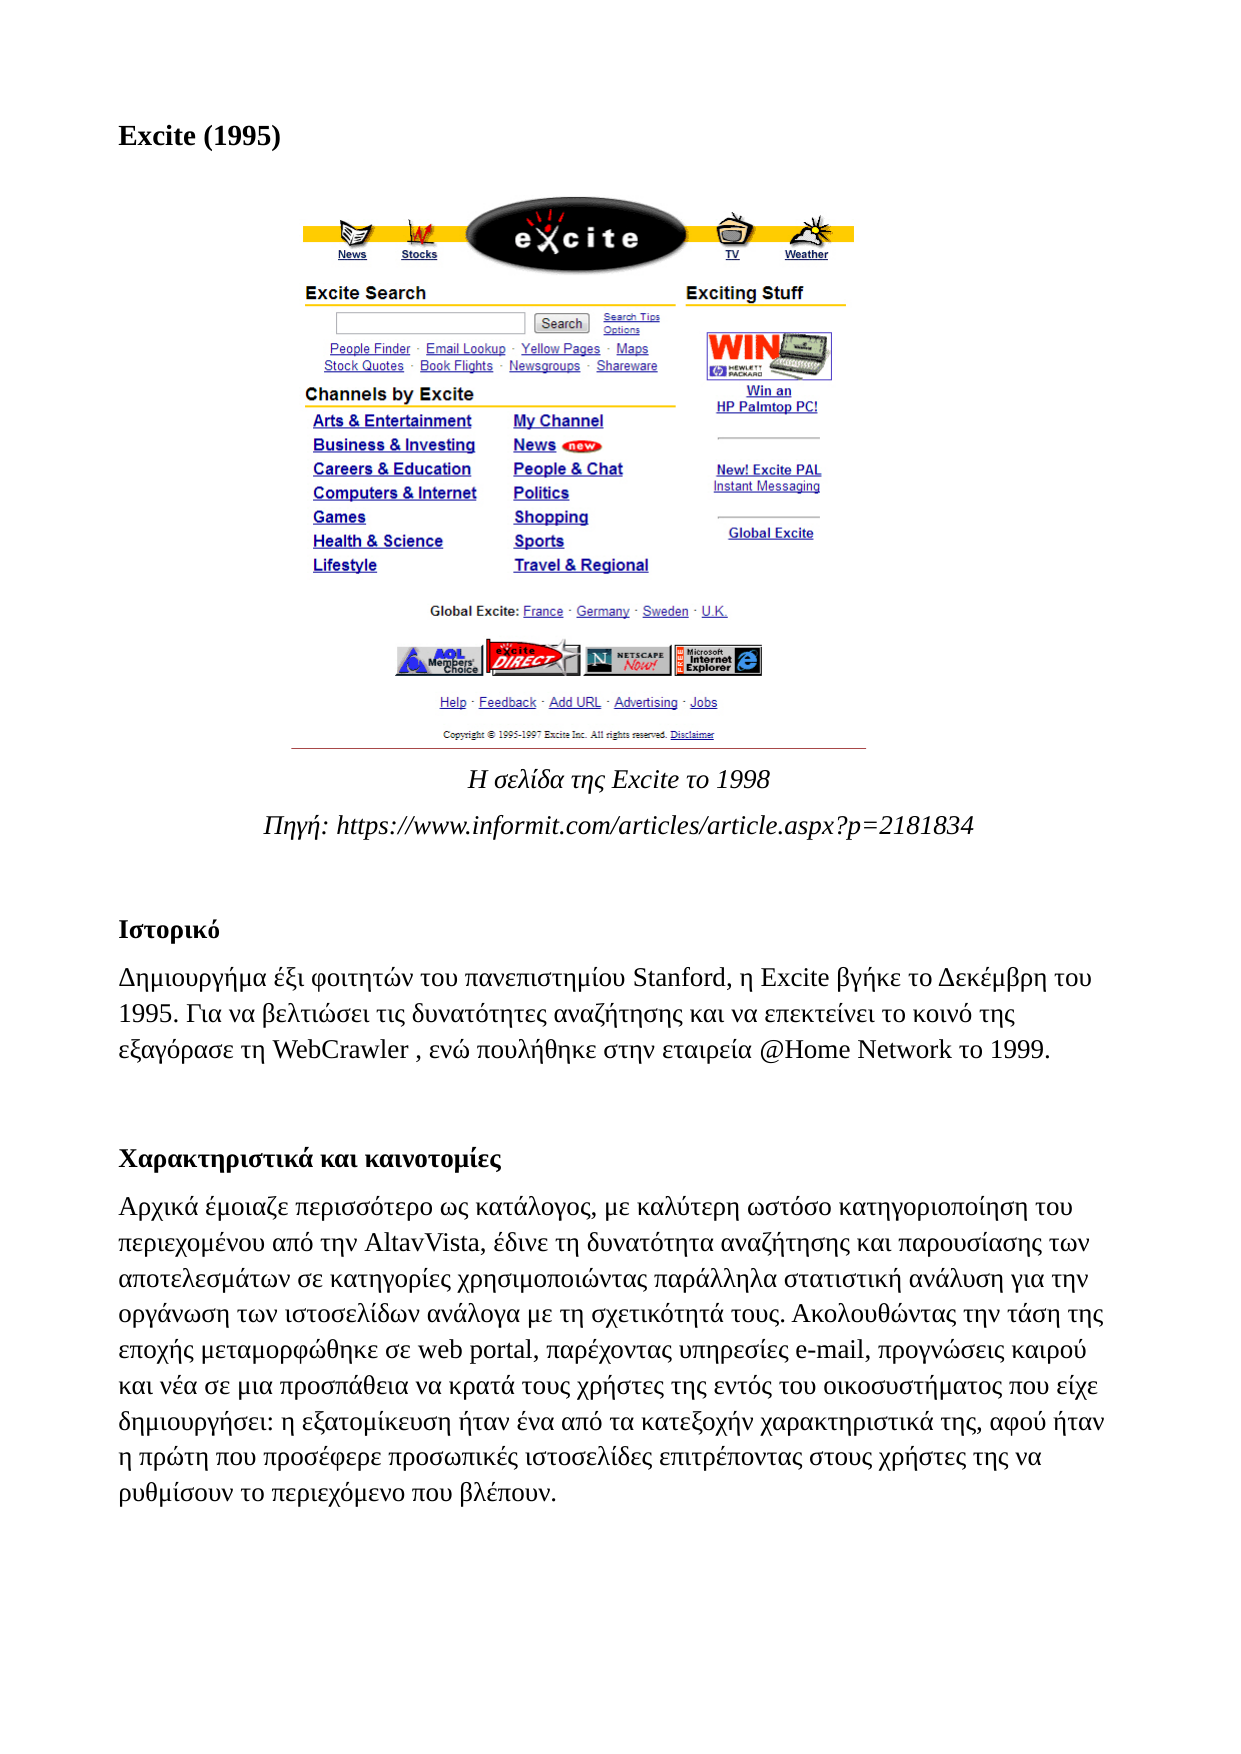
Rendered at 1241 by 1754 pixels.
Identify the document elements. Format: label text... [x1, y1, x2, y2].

text Αρχικά έμοιαζε περισσότερο ως κατάλογος, με καλύτερη ωστόσο κατηγοριοποίηση του περιεχομένου από την AltavVista, έδινε τη δυνατότητα αναζήτησης και παρουσίασης των αποτελεσμάτων σε κατηγορίες χρησιμοποιώντας παράλληλα στατιστική ανάλυση για την οργάνωση των ιστοσελίδων ανάλογα με τη σχετικότητά τους. Ακολουθώντας την τάση της εποχής μεταμορφώθηκε σε web portal, παρέχοντας υπηρεσίες e-mail, προγνώσεις καιρού και νέα σε μια προσπάθεια να κρατά τους χρήστες της εντός του οικοσυστήματος που είχε δημιουργήσει: η εξατομίκευση ήταν ένα από τα κατεξοχήν χαρακτηριστικά της, αφού ήταν η πρώτη που προσέφερε προσωπικές ιστοσελίδες επιτρέποντας στους χρήστες της να ρυθμίσουν το περιεχόμενο που βλέπουν. [118, 1190, 1122, 1507]
text Η σελίδα της Excite το 1998 [118, 764, 1122, 795]
text Πηγή: https://www.informit.com/articles/article.aspx?p=2181834 [118, 809, 1122, 841]
text Δημιουργήμα έξι φοιτητών του πανεπιστημίου Stanford, η Excite βγήκε το Δεκέμβρη του 1995. Για να βελτιώσει τις δυνατότητες αναζήτησης και να επεκτείνει το κοινό της εξαγόρασε τη WebCrawler , ενώ πουλήθηκε στην εταιρεία @Home Network το 1999. [118, 962, 1122, 1064]
subtitle Ιστορικό [118, 913, 1122, 944]
subtitle Χαρακτηριστικά και καινοτομίες [118, 1142, 1122, 1173]
subtitle Excite (1995) [118, 118, 1122, 152]
picture [291, 195, 867, 749]
